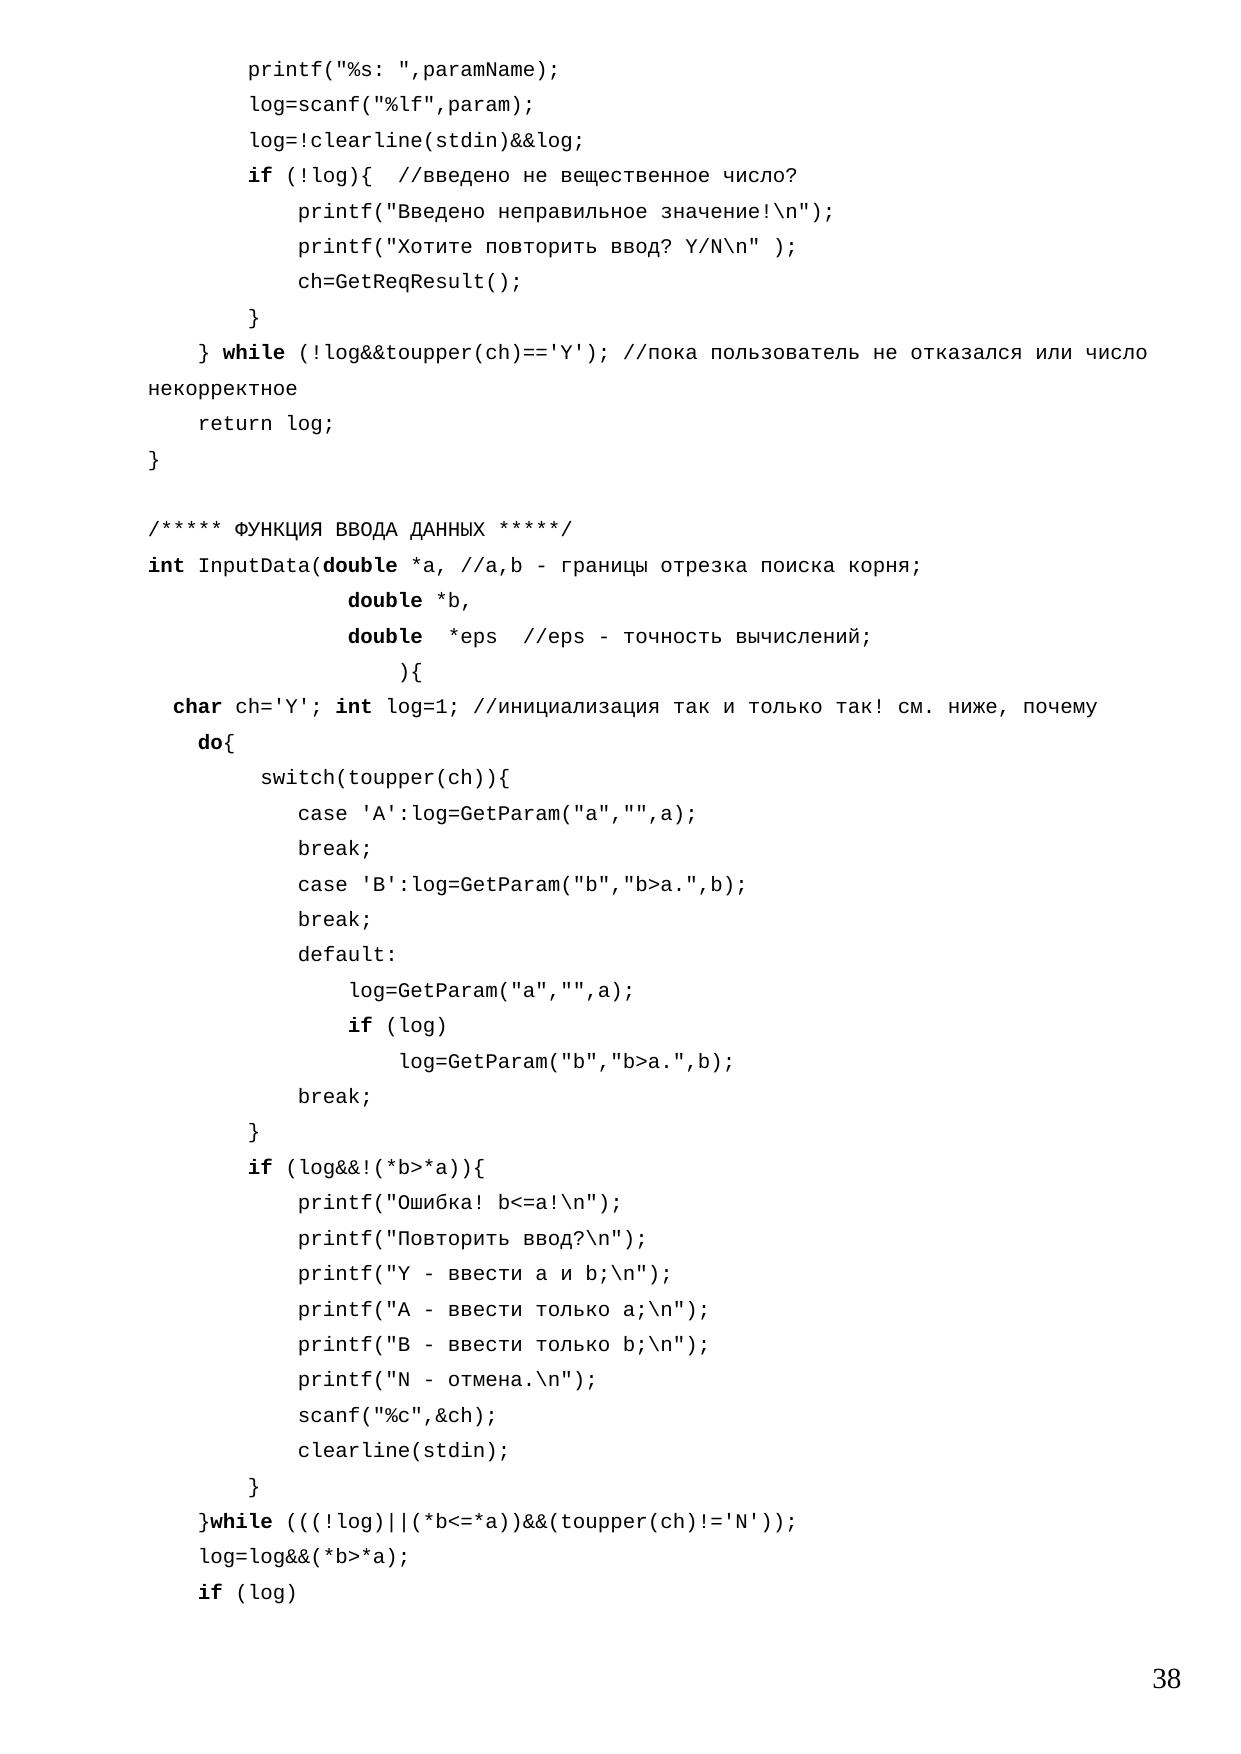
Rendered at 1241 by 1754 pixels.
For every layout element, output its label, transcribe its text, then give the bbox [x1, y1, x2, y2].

text printf("Введено неправильное значение!\n"); [148, 201, 1181, 224]
text break; [148, 838, 1181, 862]
text printf("N - отмена.\n"); [148, 1369, 1181, 1393]
text clearline(stdin); [148, 1440, 1181, 1464]
text } [148, 1122, 1181, 1145]
text case 'B':log=GetParam("b","b>a.",b); [148, 874, 1181, 897]
text double *eps //eps - точность вычислений; [148, 626, 1181, 649]
text printf("%s: ",paramName); [148, 59, 1181, 83]
text printf("Повторить ввод?\n"); [148, 1228, 1181, 1251]
text if (log) [148, 1582, 1181, 1606]
text switch(toupper(ch)){ [148, 767, 1181, 791]
text double *b, [148, 590, 1181, 614]
text log=!clearline(stdin)&&log; [148, 130, 1181, 153]
text case 'A':log=GetParam("a","",a); [148, 803, 1181, 826]
text printf("Ошибка! b<=a!\n"); [148, 1192, 1181, 1216]
text break; [148, 909, 1181, 933]
text log=GetParam("b","b>a.",b); [148, 1051, 1181, 1074]
text char ch='Y'; int log=1; //инициализация так и только так! см. ниже, почему [148, 697, 1181, 720]
text } [148, 1476, 1181, 1499]
text log=scanf("%lf",param); [148, 94, 1181, 118]
text log=log&&(*b>*a); [148, 1547, 1181, 1570]
text scanf("%c",&ch); [148, 1405, 1181, 1428]
text int InputData(double *a, //a,b - границы отрезка поиска корня; [148, 555, 1181, 578]
text printf("Хотите повторить ввод? Y/N\n" ); [148, 236, 1181, 260]
text printf("B - ввести только b;\n"); [148, 1334, 1181, 1358]
text }while (((!log)||(*b<=*a))&&(toupper(ch)!='N')); [148, 1511, 1181, 1535]
text default: [148, 944, 1181, 968]
text do{ [148, 732, 1181, 756]
text if (log&&!(*b>*a)){ [148, 1157, 1181, 1181]
text return log; [148, 413, 1181, 437]
text break; [148, 1086, 1181, 1110]
text ){ [148, 661, 1181, 685]
text ch=GetReqResult(); [148, 272, 1181, 295]
text printf("A - ввести только а;\n"); [148, 1299, 1181, 1322]
text /***** ФУНКЦИЯ ВВОДА ДАННЫХ *****/ [148, 519, 1181, 543]
text printf("Y - ввести а и b;\n"); [148, 1263, 1181, 1287]
text if (log) [148, 1015, 1181, 1039]
text } [148, 307, 1181, 331]
text } while (!log&&toupper(ch)=='Y'); //пока пользователь не отказался или число некорректное [148, 342, 1181, 401]
text } [148, 449, 1181, 472]
text log=GetParam("a","",a); [148, 980, 1181, 1003]
text if (!log){ //введено не вещественное число? [148, 165, 1181, 189]
